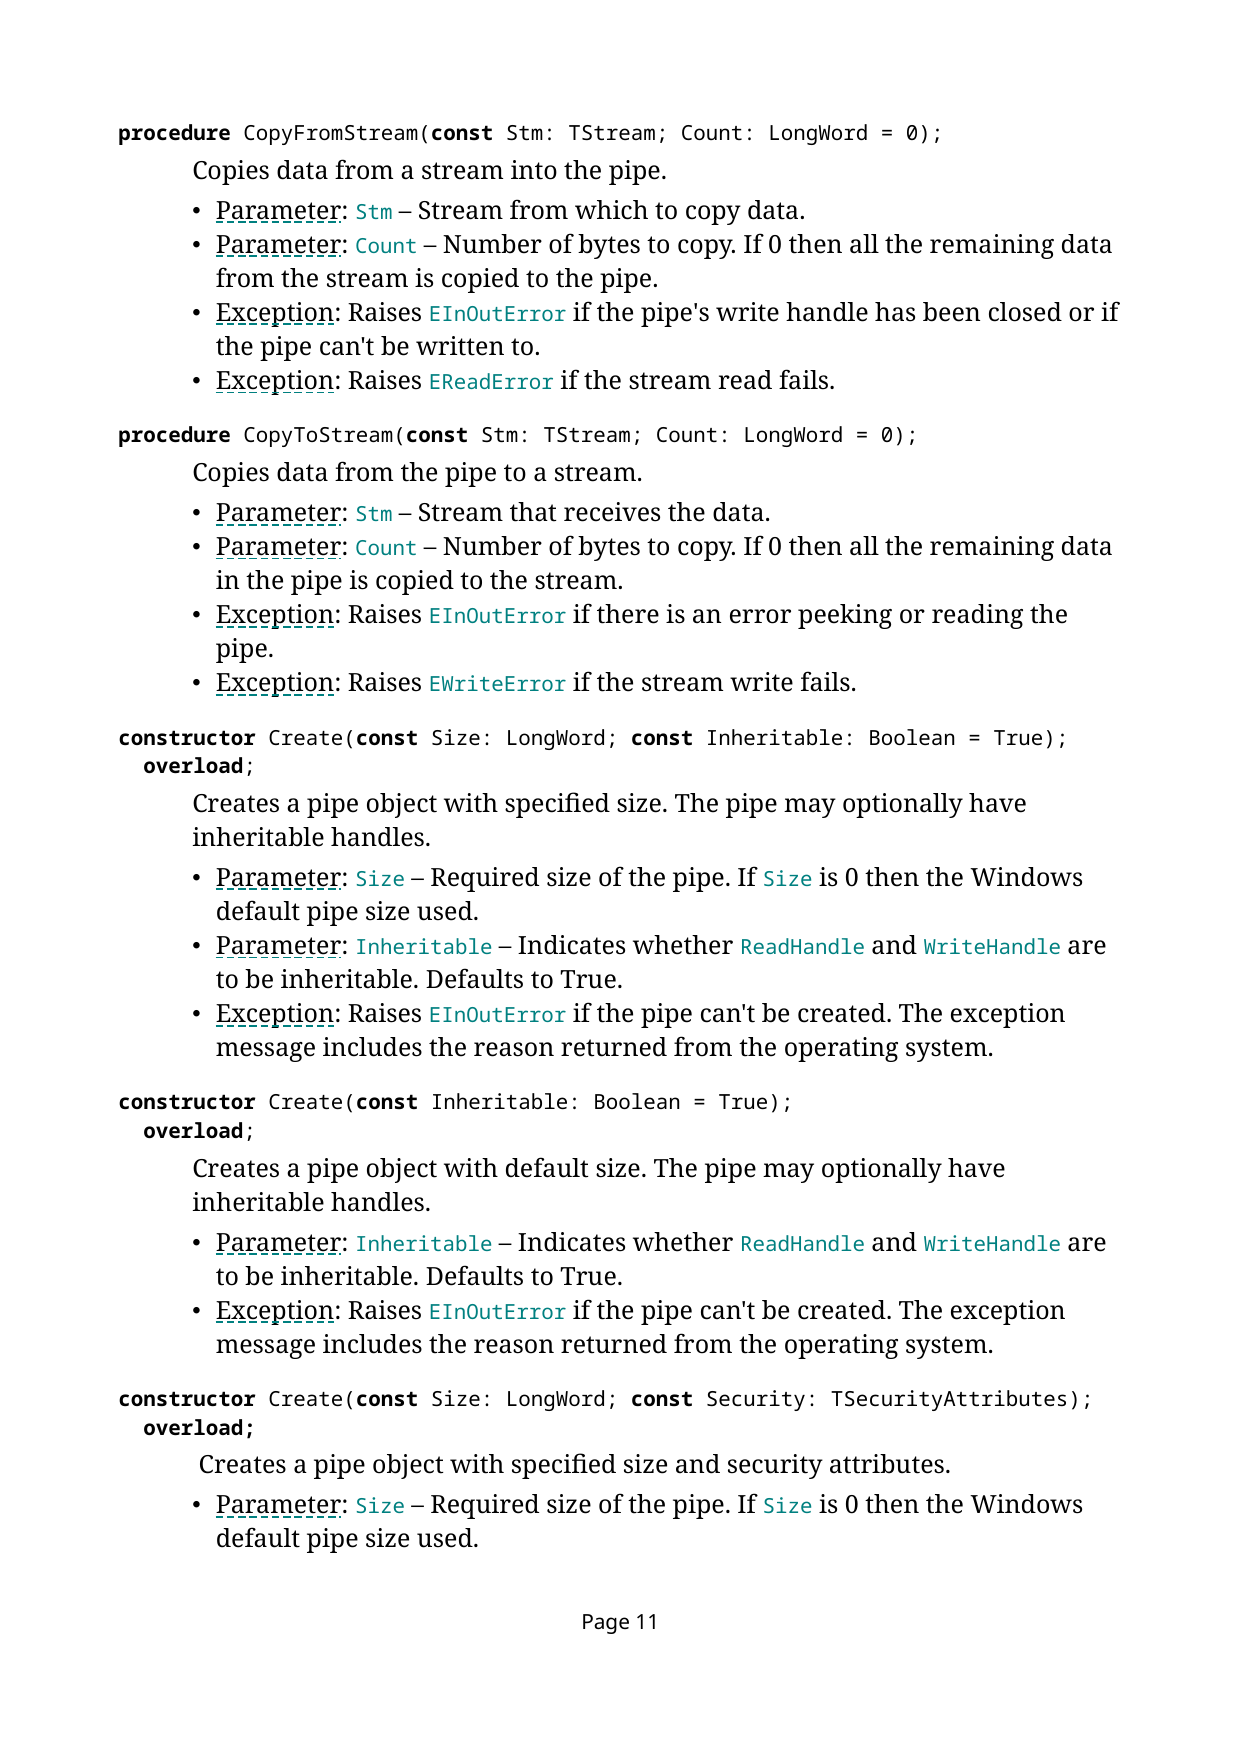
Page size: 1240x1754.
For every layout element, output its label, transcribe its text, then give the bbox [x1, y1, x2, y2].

list Exception: Raises EReadError if the stream read fails. [192, 363, 1122, 397]
text constructor Create(const Inheritable: Boolean = True); overload; [118, 1087, 1122, 1144]
list Parameter: Stm – Stream from which to copy data. [192, 192, 1122, 227]
list Exception: Raises EInOutError if the pipe can't be created. The exception message includes the reason returned from the operating system. [192, 996, 1122, 1064]
list Exception: Raises EInOutError if there is an error peeking or reading the pipe. [192, 597, 1122, 665]
text procedure CopyToStream(const Stm: TStream; Count: LongWord = 0); [118, 420, 1122, 449]
list Parameter: Size – Required size of the pipe. If Size is 0 then the Windows default pipe size used. [192, 1487, 1122, 1555]
text constructor Create(const Size: LongWord; const Security: TSecurityAttributes); overload; [118, 1384, 1122, 1441]
text procedure CopyFromStream(const Stm: TStream; Count: LongWord = 0); [118, 118, 1122, 147]
list Exception: Raises EInOutError if the pipe's write handle has been closed or if the pipe can't be written to. [192, 295, 1122, 363]
text Creates a pipe object with specified size. The pipe may optionally have inheritable handles. [192, 786, 1122, 854]
text Creates a pipe object with specified size and security attributes. [192, 1447, 1122, 1481]
list Parameter: Inheritable – Indicates whether ReadHandle and WriteHandle are to be inheritable. Defaults to True. [192, 1224, 1122, 1292]
list Exception: Raises EWriteError if the stream write fails. [192, 665, 1122, 699]
list Parameter: Inheritable – Indicates whether ReadHandle and WriteHandle are to be inheritable. Defaults to True. [192, 928, 1122, 996]
list Parameter: Size – Required size of the pipe. If Size is 0 then the Windows default pipe size used. [192, 859, 1122, 928]
list Parameter: Count – Number of bytes to copy. If 0 then all the remaining data from the stream is copied to the pipe. [192, 227, 1122, 295]
list Parameter: Stm – Stream that receives the data. [192, 495, 1122, 529]
text Creates a pipe object with default size. The pipe may optionally have inheritable handles. [192, 1150, 1122, 1218]
list Parameter: Count – Number of bytes to copy. If 0 then all the remaining data in the pipe is copied to the stream. [192, 529, 1122, 597]
text Copies data from the pipe to a stream. [192, 455, 1122, 489]
list Exception: Raises EInOutError if the pipe can't be created. The exception message includes the reason returned from the operating system. [192, 1292, 1122, 1361]
text constructor Create(const Size: LongWord; const Inheritable: Boolean = True); overload; [118, 723, 1122, 779]
text Copies data from a stream into the pipe. [192, 152, 1122, 187]
